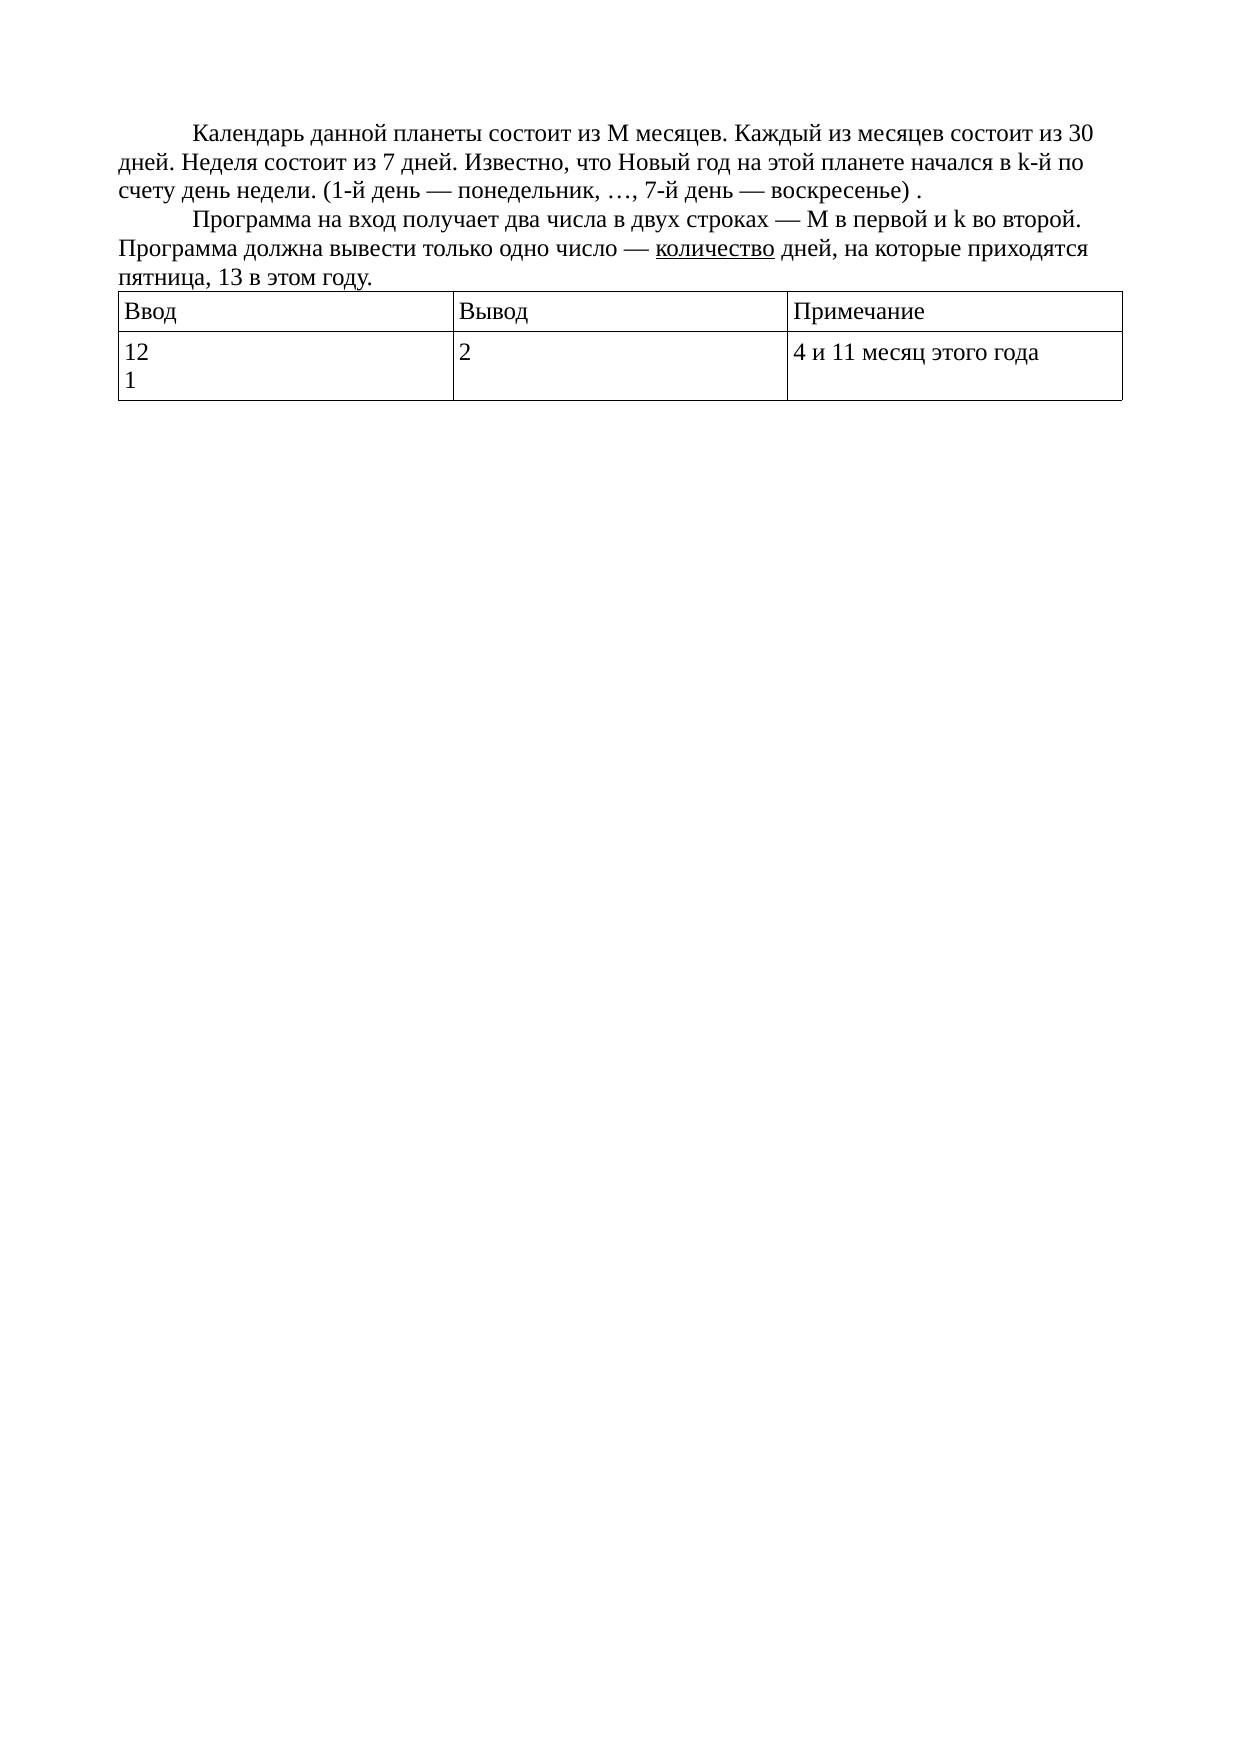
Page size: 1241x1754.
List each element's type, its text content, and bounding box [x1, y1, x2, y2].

table_header Вывод [454, 292, 787, 331]
table_header Примечание [788, 292, 1122, 331]
text Программа на вход получает два числа в двух строках — M в первой и k во второй. [118, 204, 1122, 233]
table_cell 12 1 [119, 332, 453, 400]
table_cell 2 [454, 332, 787, 400]
text Программа должна вывести только одно число — количество дней, на которые приходятся пятница, 13 в этом году. [118, 233, 1122, 291]
table_cell 4 и 11 месяц этого года [788, 332, 1122, 400]
table_header Ввод [119, 292, 453, 331]
text Календарь данной планеты состоит из M месяцев. Каждый из месяцев состоит из 30 дней. Неделя состоит из 7 дней. Известно, что Новый год на этой планете начался в k-й по счету день недели. (1-й день — понедельник, …, 7-й день — воскресенье) . [118, 118, 1122, 204]
